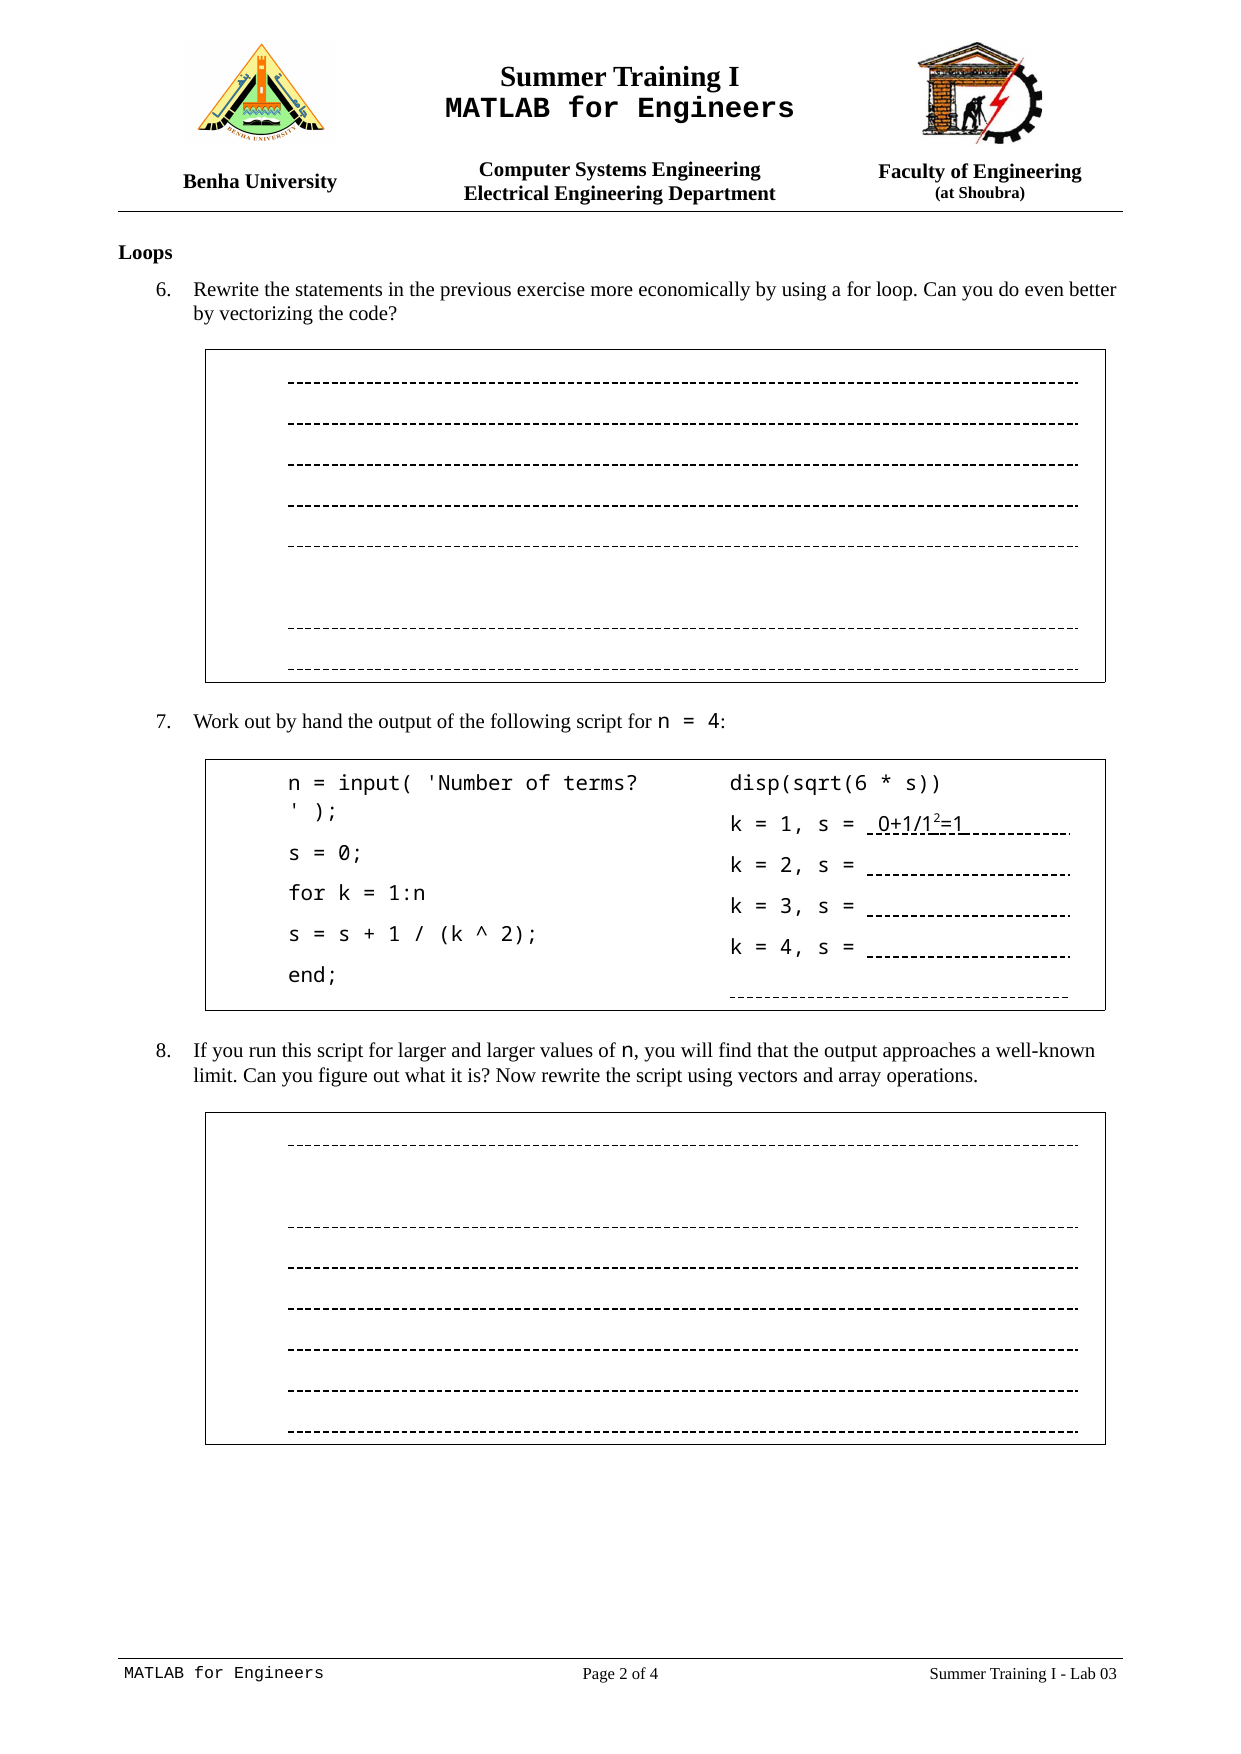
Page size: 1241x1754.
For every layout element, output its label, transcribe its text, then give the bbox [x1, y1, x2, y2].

picture [917, 40, 1043, 146]
list If you run this script for larger and larger values of n, you will find that the output approaches a well-known limit. Can you figure out what it is? Now rewrite the script using vectors and array operations. [156, 1035, 1122, 1087]
list s = 0; [288, 838, 654, 866]
list k = 3, s = [729, 891, 1096, 919]
list k = 4, s = [729, 932, 1096, 960]
list Rewrite the statements in the previous exercise more economically by using a for loop. Can you do even better by vectorizing the code? [156, 277, 1122, 325]
list k = 2, s = [729, 850, 1096, 878]
list disp(sqrt(6 * s)) [729, 768, 1096, 797]
text Loops [118, 240, 1122, 264]
list k = 1, s = 0+1/12=1 [729, 809, 1096, 838]
list end; [288, 960, 654, 989]
list n = input( 'Number of terms? ' ); [288, 768, 654, 825]
list s = s + 1 / (k ^ 2); [288, 919, 654, 948]
list Work out by hand the output of the following script for n = 4: [156, 706, 1122, 735]
list for k = 1:n [288, 878, 654, 907]
picture [183, 40, 337, 146]
